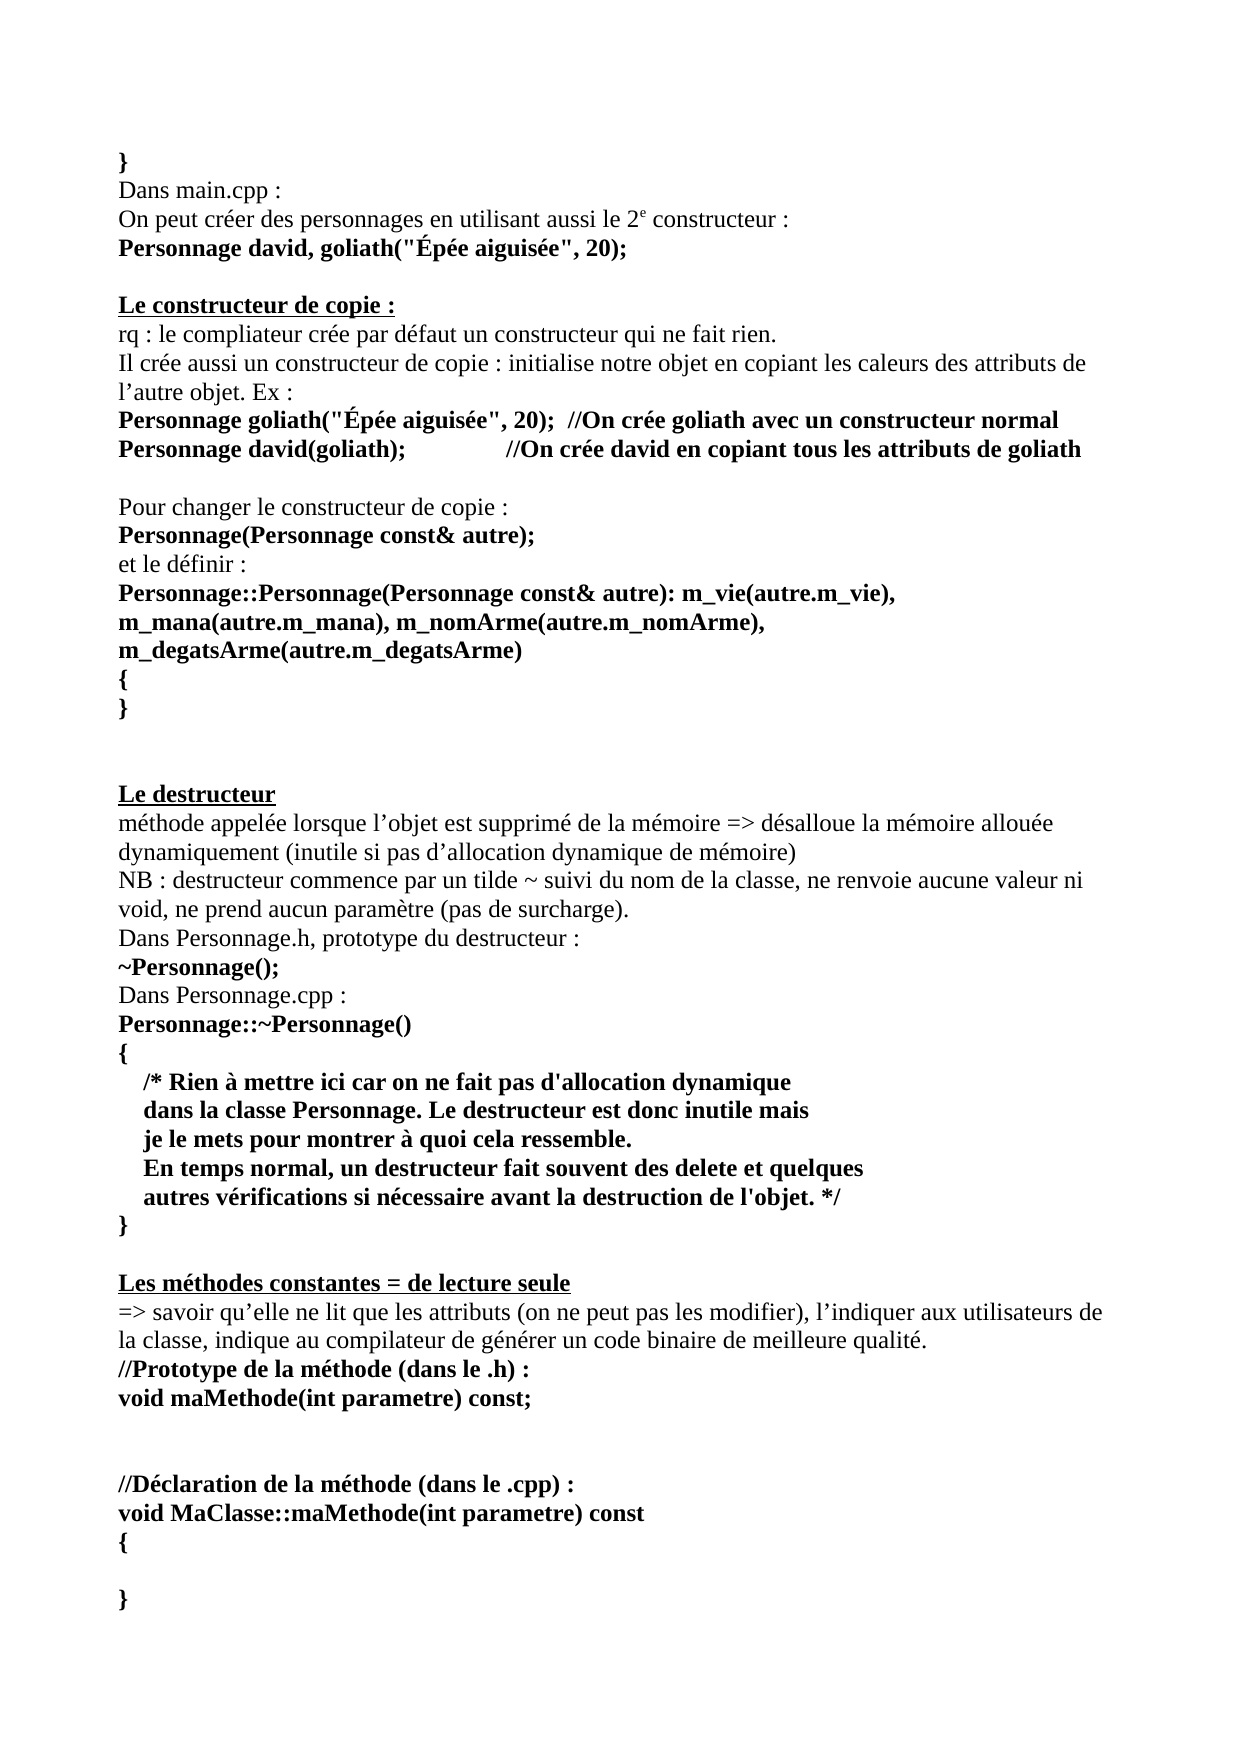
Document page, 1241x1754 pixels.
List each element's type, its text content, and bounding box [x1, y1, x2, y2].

text je le mets pour montrer à quoi cela ressemble. [118, 1124, 1122, 1153]
text { [118, 1527, 1122, 1556]
text On peut créer des personnages en utilisant aussi le 2e constructeur : [118, 204, 1122, 233]
text ~Personnage(); [118, 952, 1122, 981]
text Les méthodes constantes = de lecture seule [118, 1268, 1122, 1297]
text méthode appelée lorsque l’objet est supprimé de la mémoire => désalloue la mémoire allouée dynamiquement (inutile si pas d’allocation dynamique de mémoire) [118, 808, 1122, 866]
text void MaClasse::maMethode(int parametre) const [118, 1498, 1122, 1527]
text //Prototype de la méthode (dans le .h) : [118, 1354, 1122, 1383]
text { [118, 1038, 1122, 1067]
text Personnage goliath("Épée aiguisée", 20); //On crée goliath avec un constructeur normal [118, 406, 1122, 434]
text rq : le compliateur crée par défaut un constructeur qui ne fait rien. [118, 319, 1122, 348]
text } [118, 1211, 1122, 1239]
text } [118, 1584, 1122, 1613]
text En temps normal, un destructeur fait souvent des delete et quelques [118, 1153, 1122, 1182]
text Il crée aussi un constructeur de copie : initialise notre objet en copiant les caleurs des attributs de l’autre objet. Ex : [118, 348, 1122, 406]
text //Déclaration de la méthode (dans le .cpp) : [118, 1469, 1122, 1498]
text autres vérifications si nécessaire avant la destruction de l'objet. */ [118, 1182, 1122, 1211]
text Dans Personnage.cpp : [118, 981, 1122, 1009]
text dans la classe Personnage. Le destructeur est donc inutile mais [118, 1096, 1122, 1124]
text Personnage::~Personnage() [118, 1009, 1122, 1038]
text void maMethode(int parametre) const; [118, 1383, 1122, 1412]
text Personnage::Personnage(Personnage const& autre): m_vie(autre.m_vie), m_mana(autre.m_mana), m_nomArme(autre.m_nomArme), m_degatsArme(autre.m_degatsArme) [118, 578, 1122, 664]
text Dans Personnage.h, prototype du destructeur : [118, 923, 1122, 952]
text Personnage david(goliath); //On crée david en copiant tous les attributs de goliath [118, 434, 1122, 463]
text /* Rien à mettre ici car on ne fait pas d'allocation dynamique [118, 1067, 1122, 1096]
text { [118, 664, 1122, 693]
text Personnage david, goliath("Épée aiguisée", 20); [118, 233, 1122, 262]
text Le destructeur [118, 779, 1122, 808]
text Pour changer le constructeur de copie : [118, 492, 1122, 521]
text NB : destructeur commence par un tilde ~ suivi du nom de la classe, ne renvoie aucune valeur ni void, ne prend aucun paramètre (pas de surcharge). [118, 866, 1122, 923]
text Le constructeur de copie : [118, 291, 1122, 319]
text et le définir : [118, 549, 1122, 578]
text } [118, 147, 1122, 176]
text } [118, 693, 1122, 722]
text Dans main.cpp : [118, 176, 1122, 204]
text => savoir qu’elle ne lit que les attributs (on ne peut pas les modifier), l’indiquer aux utilisateurs de la classe, indique au compilateur de générer un code binaire de meilleure qualité. [118, 1297, 1122, 1354]
text Personnage(Personnage const& autre); [118, 521, 1122, 549]
